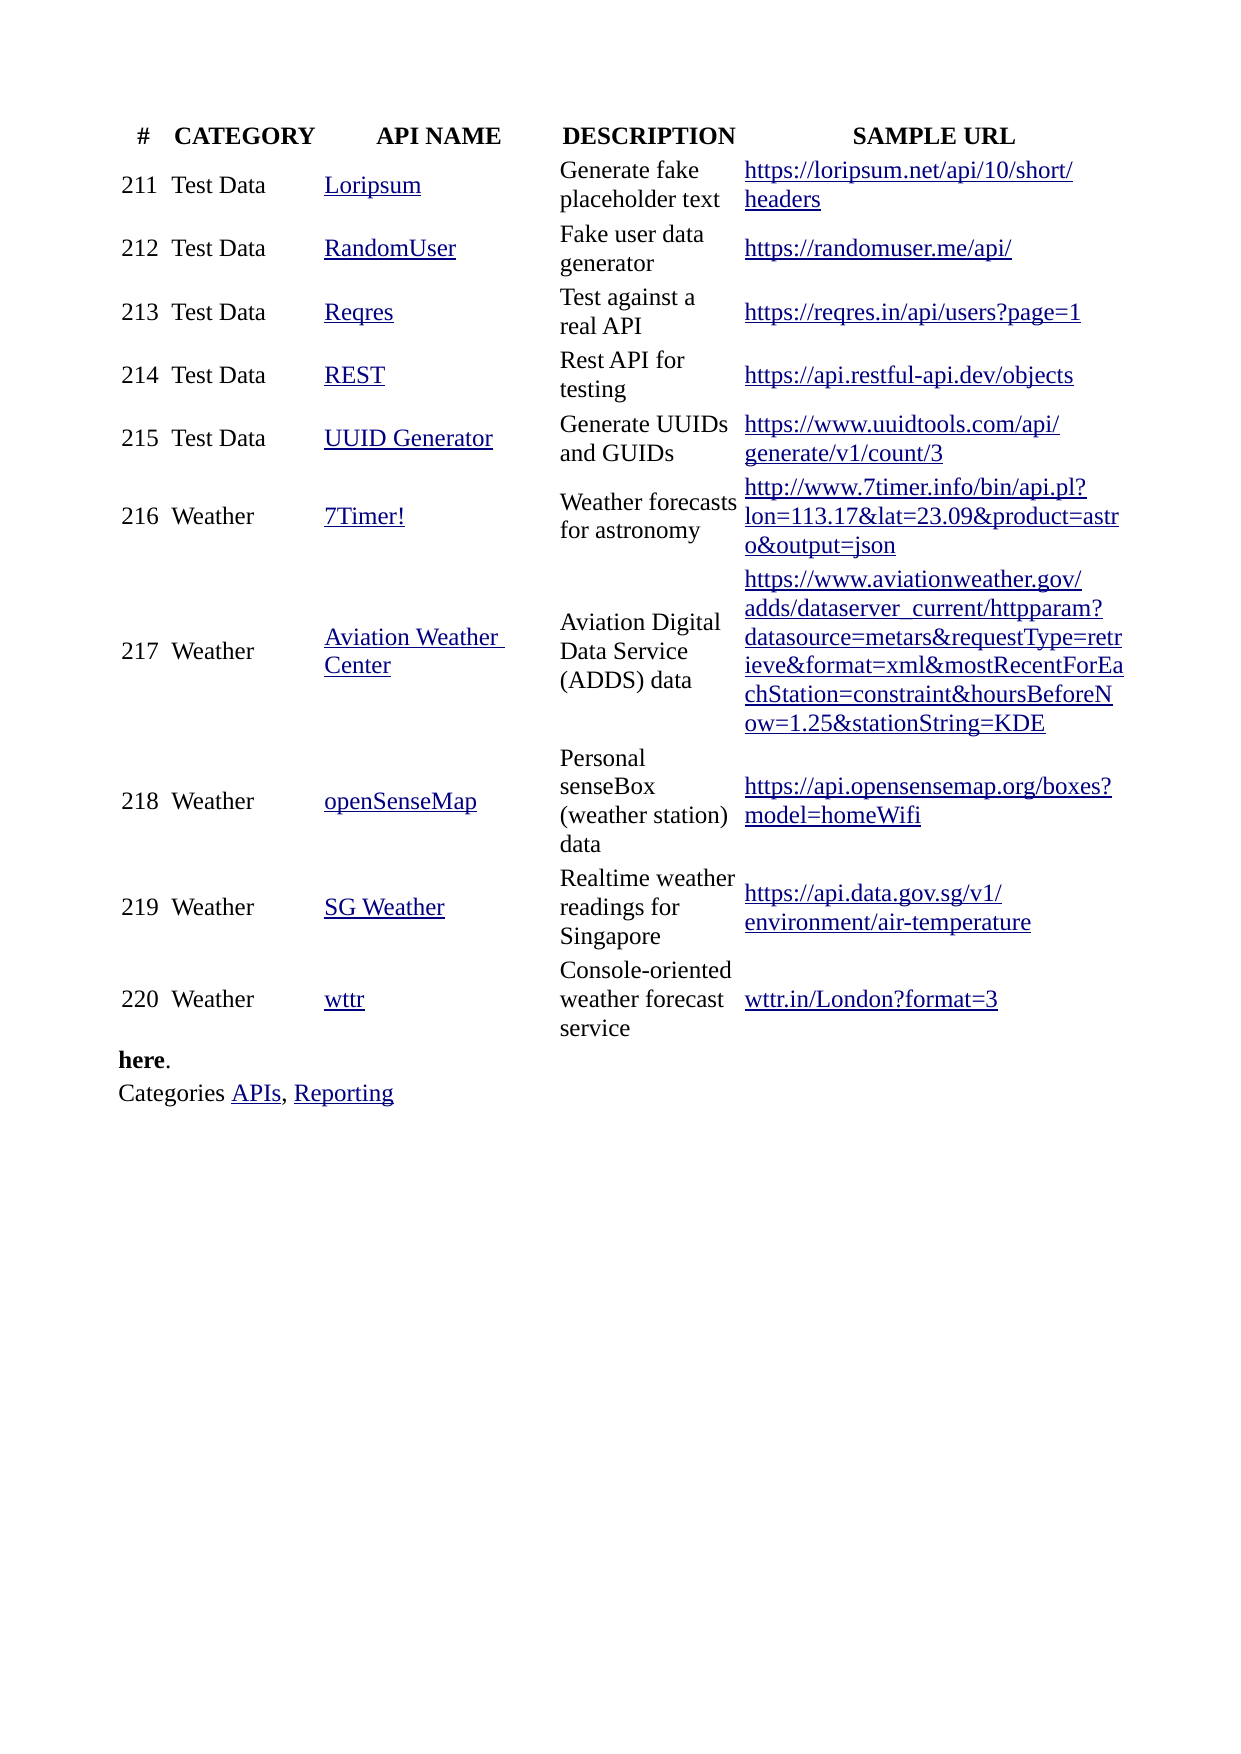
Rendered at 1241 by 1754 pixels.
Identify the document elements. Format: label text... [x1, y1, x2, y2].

table_cell Personal senseBox (weather station) data [557, 740, 741, 861]
table_cell Aviation Weather Center [321, 561, 557, 740]
table_header CATEGORY [168, 118, 321, 153]
table_cell http://www.7timer.info/bin/api.pl?lon=113.17&lat=23.09&product=astro&output=json [741, 469, 1127, 561]
table_cell SG Weather [321, 861, 557, 953]
table_cell Rest API for testing [557, 343, 741, 406]
table_cell Weather [168, 469, 321, 561]
table_cell https://www.uuidtools.com/api/generate/v1/count/3 [741, 406, 1127, 469]
table_cell openSenseMap [321, 740, 557, 861]
table_cell 218 [118, 740, 168, 861]
table_cell Loripsum [321, 153, 557, 216]
table_cell https://randomuser.me/api/ [741, 216, 1127, 279]
table_cell https://reqres.in/api/users?page=1 [741, 279, 1127, 343]
table_cell 7Timer! [321, 469, 557, 561]
table_cell Test Data [168, 343, 321, 406]
table_cell Aviation Digital Data Service (ADDS) data [557, 561, 741, 740]
table_cell Test Data [168, 216, 321, 279]
table_cell Console-oriented weather forecast service [557, 953, 741, 1045]
table_cell Test Data [168, 153, 321, 216]
table_cell 213 [118, 279, 168, 343]
table_cell Reqres [321, 279, 557, 343]
table_cell Weather [168, 861, 321, 953]
table_cell 219 [118, 861, 168, 953]
table_cell Generate fake placeholder text [557, 153, 741, 216]
table_cell 215 [118, 406, 168, 469]
table_header DESCRIPTION [557, 118, 741, 153]
table_cell 216 [118, 469, 168, 561]
table_cell https://www.aviationweather.gov/adds/dataserver_current/httpparam?datasource=metars&requestType=retrieve&format=xml&mostRecentForEachStation=constraint&hoursBeforeNow=1.25&stationString=KDE [741, 561, 1127, 740]
table_cell Weather forecasts for astronomy [557, 469, 741, 561]
table_cell UUID Generator [321, 406, 557, 469]
table_cell 211 [118, 153, 168, 216]
table_cell Fake user data generator [557, 216, 741, 279]
text here. [118, 1045, 1122, 1073]
table_cell Weather [168, 953, 321, 1045]
table_cell https://api.data.gov.sg/v1/environment/air-temperature [741, 861, 1127, 953]
table_cell Realtime weather readings for Singapore [557, 861, 741, 953]
table_header API NAME [321, 118, 557, 153]
table_header # [118, 118, 168, 153]
table_cell https://loripsum.net/api/10/short/headers [741, 153, 1127, 216]
table_cell Weather [168, 740, 321, 861]
table_cell REST [321, 343, 557, 406]
table_cell Generate UUIDs and GUIDs [557, 406, 741, 469]
table_cell 212 [118, 216, 168, 279]
table_cell wttr.in/London?format=3 [741, 953, 1127, 1045]
table_cell Test Data [168, 406, 321, 469]
table_cell RandomUser [321, 216, 557, 279]
table_cell 217 [118, 561, 168, 740]
table_cell Weather [168, 561, 321, 740]
text Categories APIs, Reporting [118, 1078, 1122, 1107]
table_cell https://api.opensensemap.org/boxes?model=homeWifi [741, 740, 1127, 861]
table_cell Test against a real API [557, 279, 741, 343]
table_cell wttr [321, 953, 557, 1045]
table_cell https://api.restful-api.dev/objects [741, 343, 1127, 406]
table_cell Test Data [168, 279, 321, 343]
table_header SAMPLE URL [741, 118, 1127, 153]
table_cell 214 [118, 343, 168, 406]
table_cell 220 [118, 953, 168, 1045]
